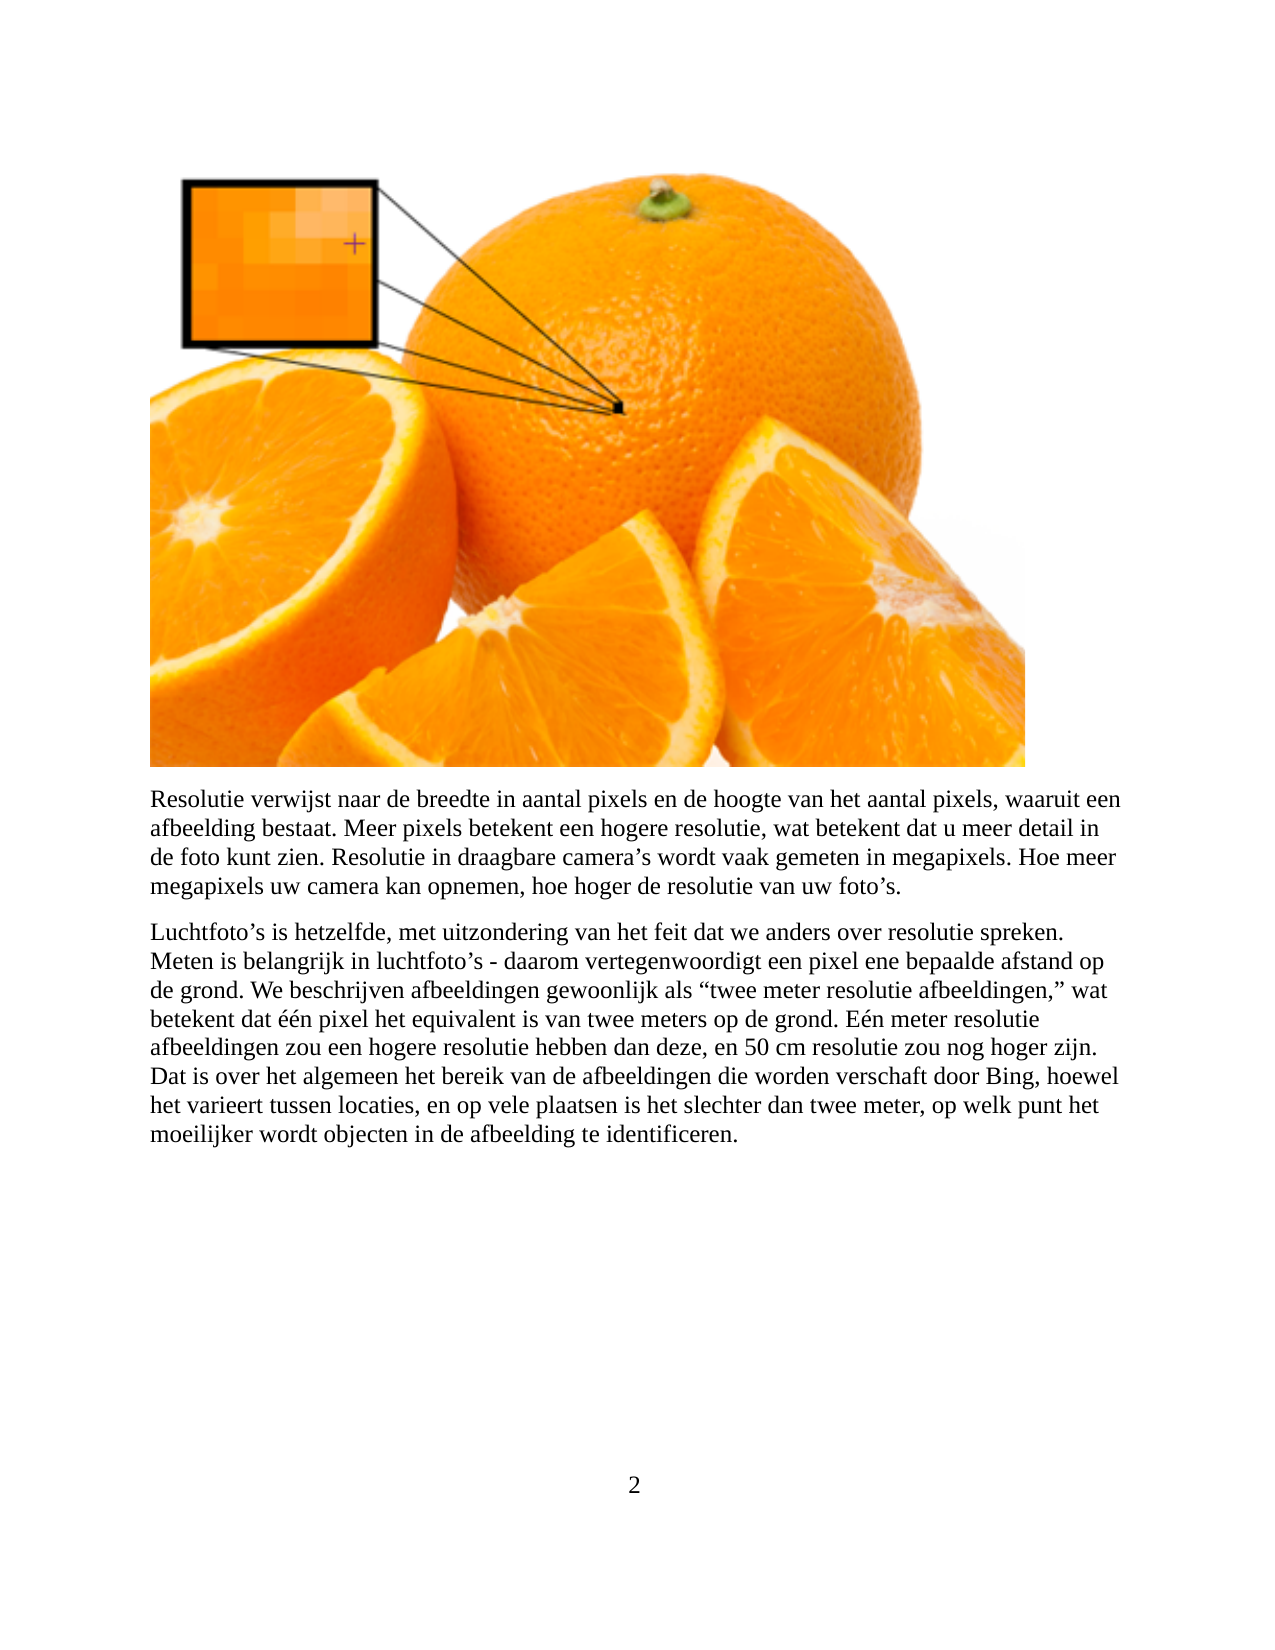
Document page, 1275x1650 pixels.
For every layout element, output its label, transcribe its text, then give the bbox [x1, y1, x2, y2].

picture [150, 150, 1025, 767]
text Resolutie verwijst naar de breedte in aantal pixels en de hoogte van het aantal pixels, waaruit een afbeelding bestaat. Meer pixels betekent een hogere resolutie, wat betekent dat u meer detail in de foto kunt zien. Resolutie in draagbare camera’s wordt vaak gemeten in megapixels. Hoe meer megapixels uw camera kan opnemen, hoe hoger de resolutie van uw foto’s. [150, 784, 1125, 899]
text Luchtfoto’s is hetzelfde, met uitzondering van het feit dat we anders over resolutie spreken. Meten is belangrijk in luchtfoto’s - daarom vertegenwoordigt een pixel ene bepaalde afstand op de grond. We beschrijven afbeeldingen gewoonlijk als “twee meter resolutie afbeeldingen,” wat betekent dat één pixel het equivalent is van twee meters op de grond. Eén meter resolutie afbeeldingen zou een hogere resolutie hebben dan deze, en 50 cm resolutie zou nog hoger zijn. Dat is over het algemeen het bereik van de afbeeldingen die worden verschaft door Bing, hoewel het varieert tussen locaties, en op vele plaatsen is het slechter dan twee meter, op welk punt het moeilijker wordt objecten in de afbeelding te identificeren. [150, 917, 1125, 1147]
